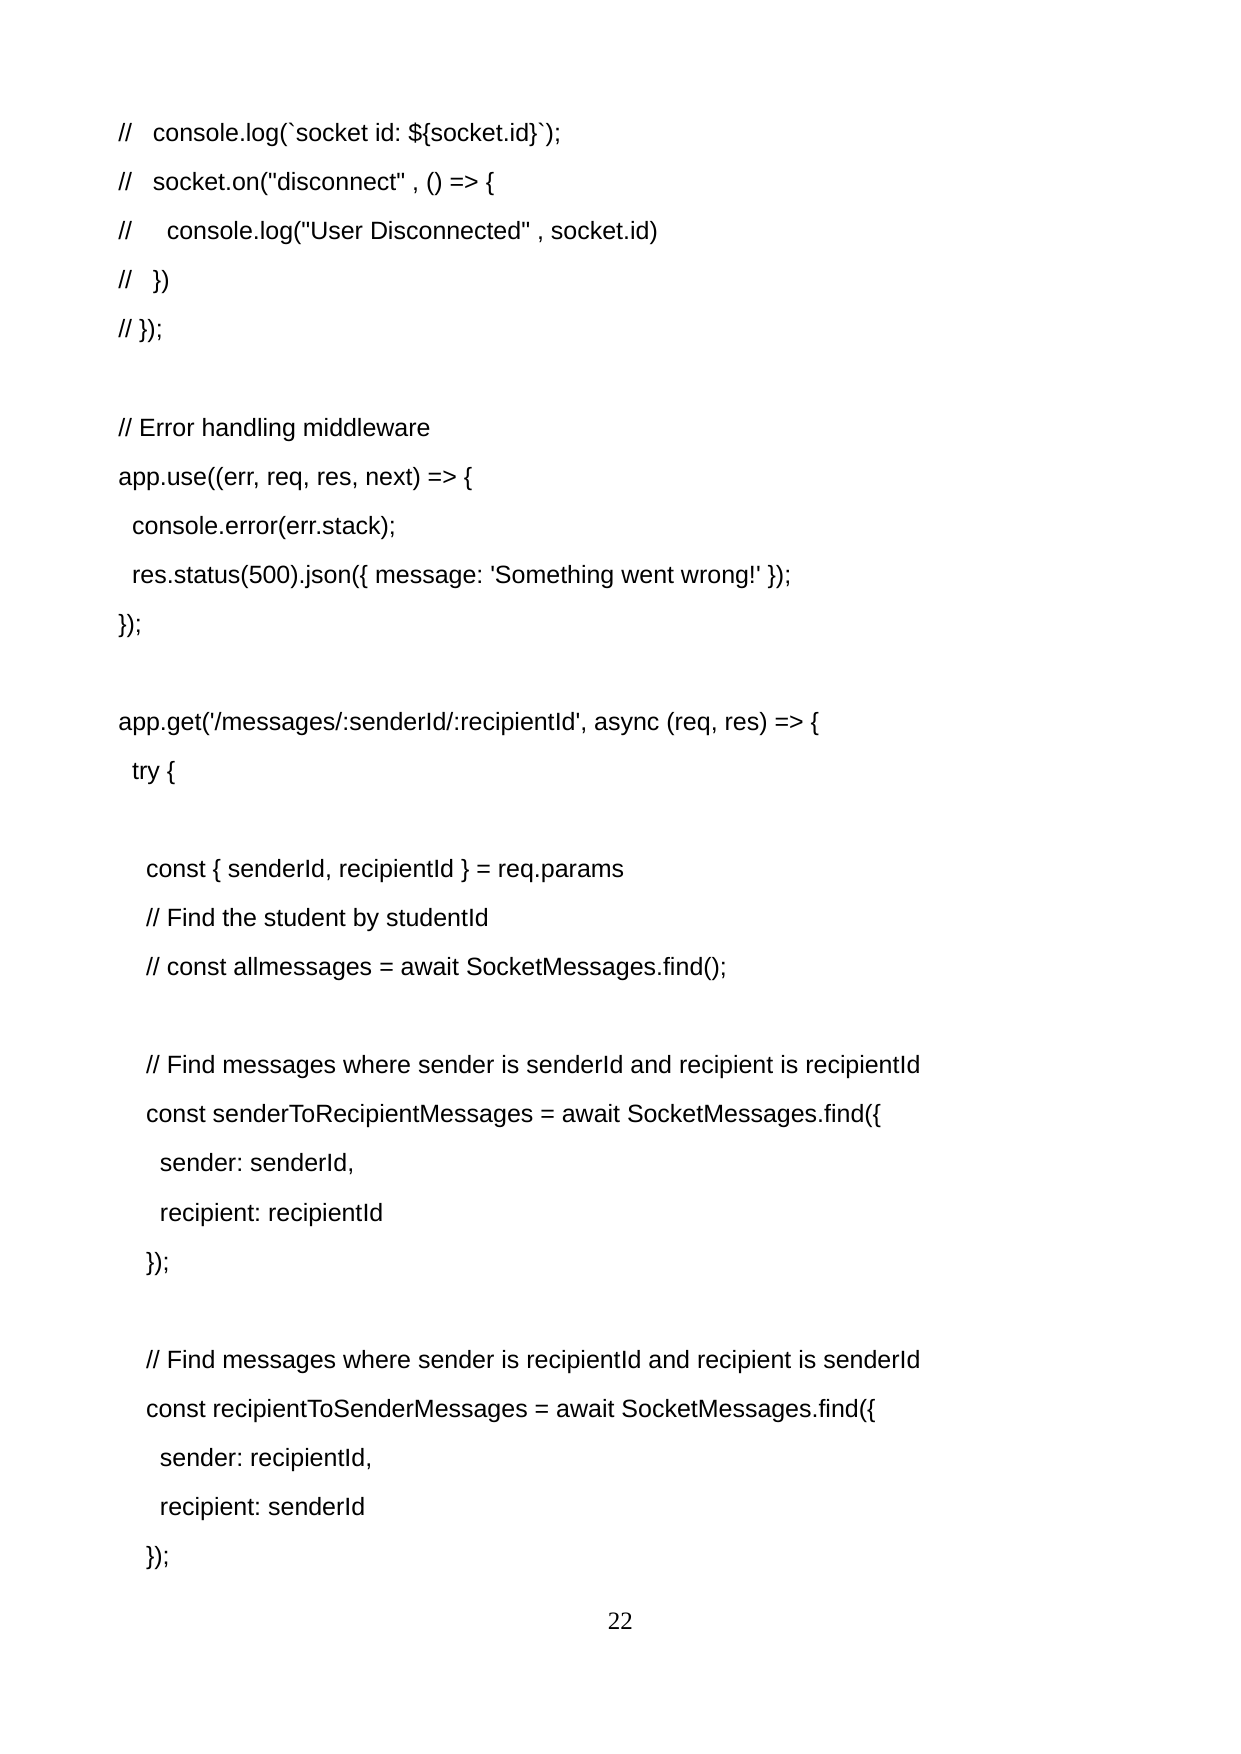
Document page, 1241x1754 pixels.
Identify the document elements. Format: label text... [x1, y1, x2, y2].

text app.use((err, req, res, next) => { [118, 462, 1122, 490]
text // console.log("User Disconnected" , socket.id) [118, 216, 1122, 245]
text // Find the student by studentId [118, 903, 1122, 932]
text // }) [118, 265, 1122, 294]
text recipient: senderId [118, 1492, 1122, 1521]
text // Find messages where sender is recipientId and recipient is senderId [118, 1345, 1122, 1373]
text }); [118, 1541, 1122, 1570]
text const recipientToSenderMessages = await SocketMessages.find({ [118, 1394, 1122, 1422]
text sender: senderId, [118, 1148, 1122, 1177]
text const { senderId, recipientId } = req.params [118, 854, 1122, 883]
text }); [118, 609, 1122, 637]
text res.status(500).json({ message: 'Something went wrong!' }); [118, 560, 1122, 588]
text // Find messages where sender is senderId and recipient is recipientId [118, 1050, 1122, 1079]
text try { [118, 756, 1122, 785]
text // const allmessages = await SocketMessages.find(); [118, 952, 1122, 981]
text }); [118, 1247, 1122, 1275]
text // Error handling middleware [118, 412, 1122, 441]
text // console.log(`socket id: ${socket.id}`); [118, 118, 1122, 147]
text // }); [118, 314, 1122, 343]
text // socket.on("disconnect" , () => { [118, 167, 1122, 196]
text sender: recipientId, [118, 1443, 1122, 1472]
text app.get('/messages/:senderId/:recipientId', async (req, res) => { [118, 707, 1122, 736]
text console.error(err.stack); [118, 511, 1122, 539]
text recipient: recipientId [118, 1197, 1122, 1226]
text const senderToRecipientMessages = await SocketMessages.find({ [118, 1099, 1122, 1128]
